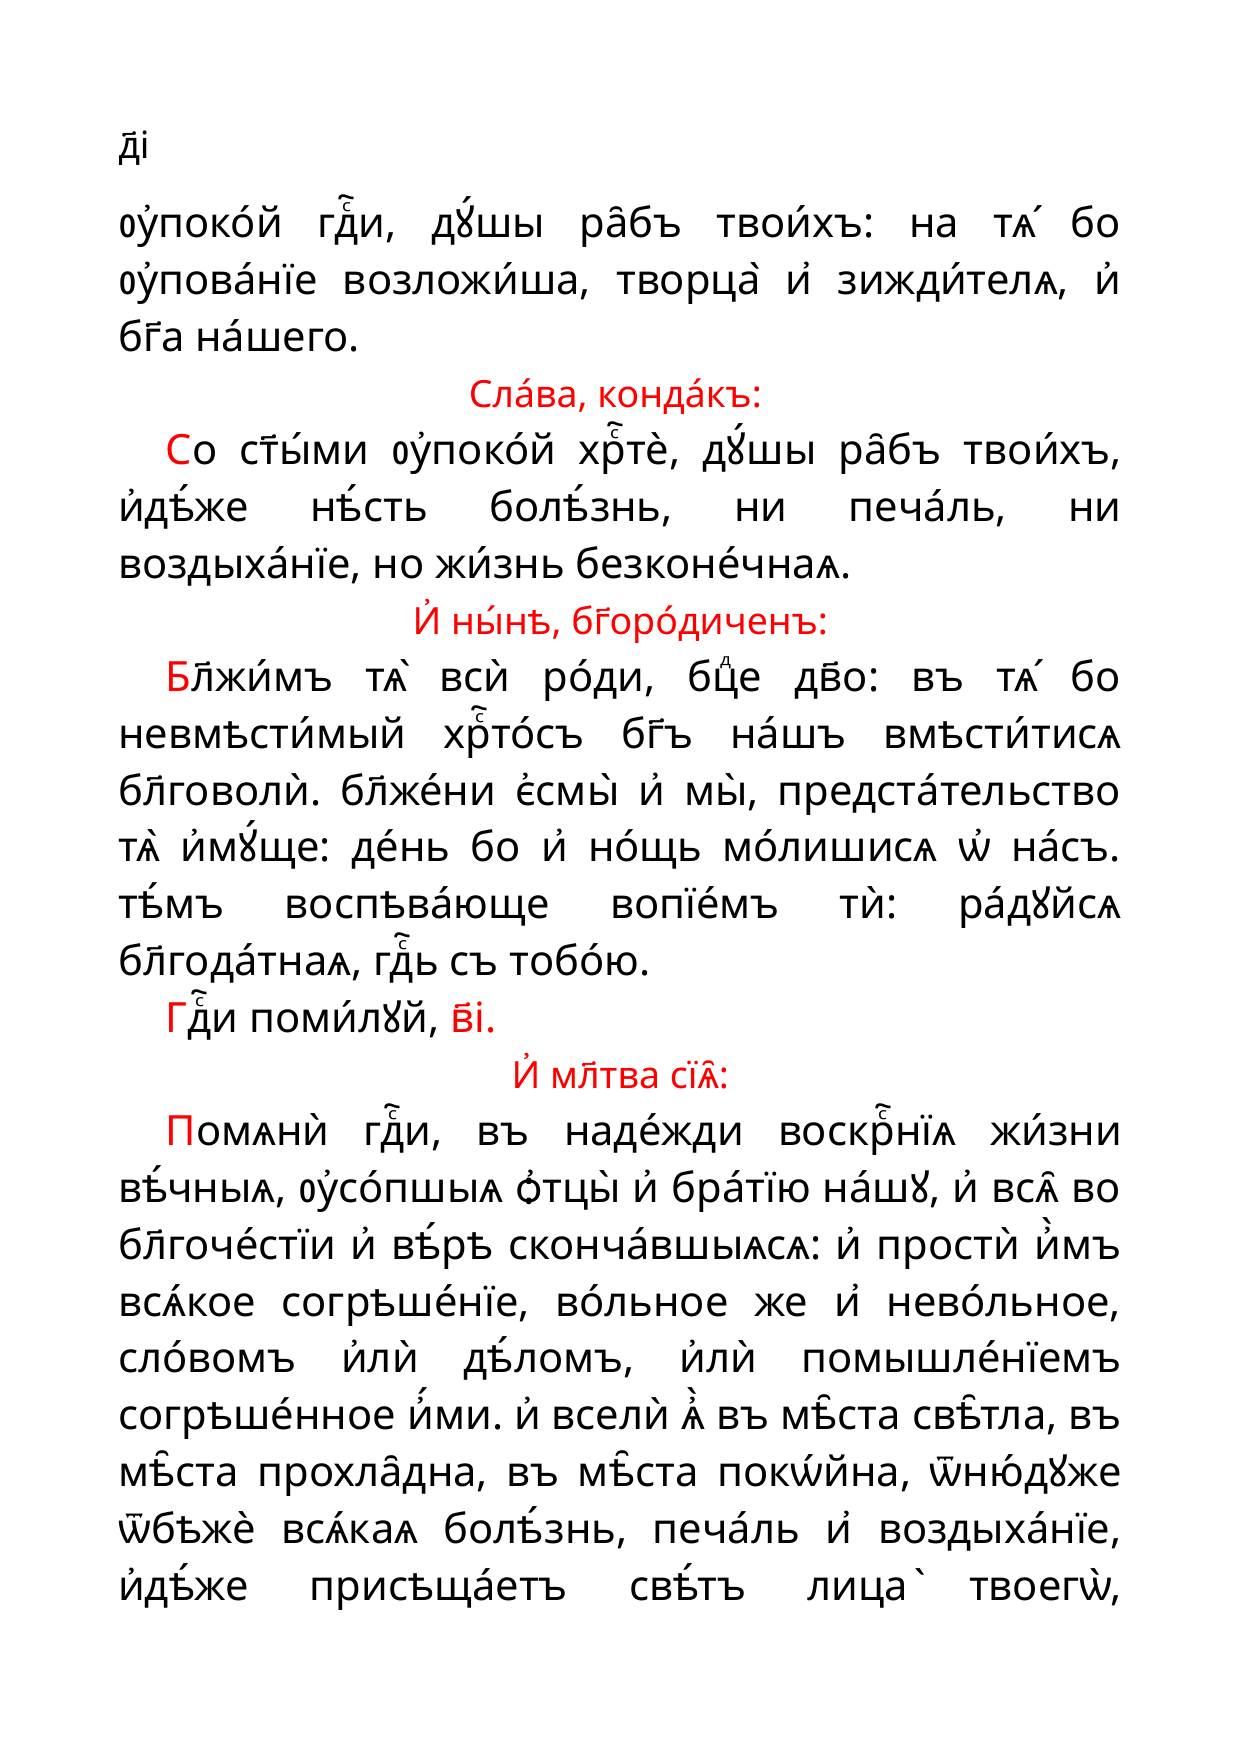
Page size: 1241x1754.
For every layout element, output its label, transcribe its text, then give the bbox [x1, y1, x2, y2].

text ᲂу҆поко́й гдⷭ҇и, дꙋ́шы ра̑бъ твои́хъ: на тѧ́ бо ᲂу҆пова́нїе возложи́ша, творца̀ и҆ зижди́телѧ, и҆ бг҃а на́шего. [118, 193, 1122, 363]
text Помѧнѝ гдⷭ҇и, въ наде́жди воскрⷭ҇нїѧ жи́зни вѣ́чныѧ, ᲂу҆со́пшыѧ ѻ҆тцы̀ и҆ бра́тїю на́шꙋ, и҆ всѧ̑ во бл҃гоче́стїи и҆ вѣ́рѣ сконча́вшыѧсѧ: и҆ простѝ и҆̀мъ всѧ́кое согрѣше́нїе, во́льное же и҆ нево́льное, сло́вомъ и҆лѝ дѣ́ломъ, и҆лѝ помышле́нїемъ согрѣше́нное и҆́ми. и҆ вселѝ ѧ҆̀ въ мѣ̑ста свѣ̑тла, въ мѣ̑ста прохла̑дна, въ мѣ̑ста покѡ́йна, ѿню́дꙋже ѿбѣжѐ всѧ́каѧ болѣ́знь, печа́ль и҆ воздыха́нїе, и҆дѣ́же присѣща́етъ свѣ́тъ лица̀ твоегѡ̀, [118, 1100, 1122, 1612]
text И҆ мл҃тва сїѧ̑: [118, 1044, 1122, 1100]
text Со ст҃ы́ми ᲂу҆поко́й хрⷭ҇тѐ, дꙋ́шы ра̑бъ твои́хъ, и҆дѣ́же нѣ́сть болѣ́знь, ни печа́ль, ни воздыха́нїе, но жи́знь безконе́чнаѧ. [118, 419, 1122, 590]
text Гдⷭ҇и поми́лꙋй, в҃і. [118, 988, 1122, 1044]
text И҆ ны́нѣ, бг҃оро́диченъ: [118, 590, 1122, 646]
text Бл҃жи́мъ тѧ̀ всѝ ро́ди, бцⷣе дв҃о: въ тѧ́ бо невмѣсти́мый хрⷭ҇то́съ бг҃ъ на́шъ вмѣсти́тисѧ бл҃говолѝ. бл҃же́ни є҆смы̀ и҆ мы̀, предста́тельство тѧ̀ и҆мꙋ́ще: де́нь бо и҆ но́щь мо́лишисѧ ѡ҆ на́съ. тѣ́мъ воспѣва́юще вопїе́мъ тѝ: ра́дꙋйсѧ бл҃года́тнаѧ, гдⷭ҇ь съ тобо́ю. [118, 646, 1122, 988]
text Сла́ва, конда́къ: [118, 363, 1122, 419]
